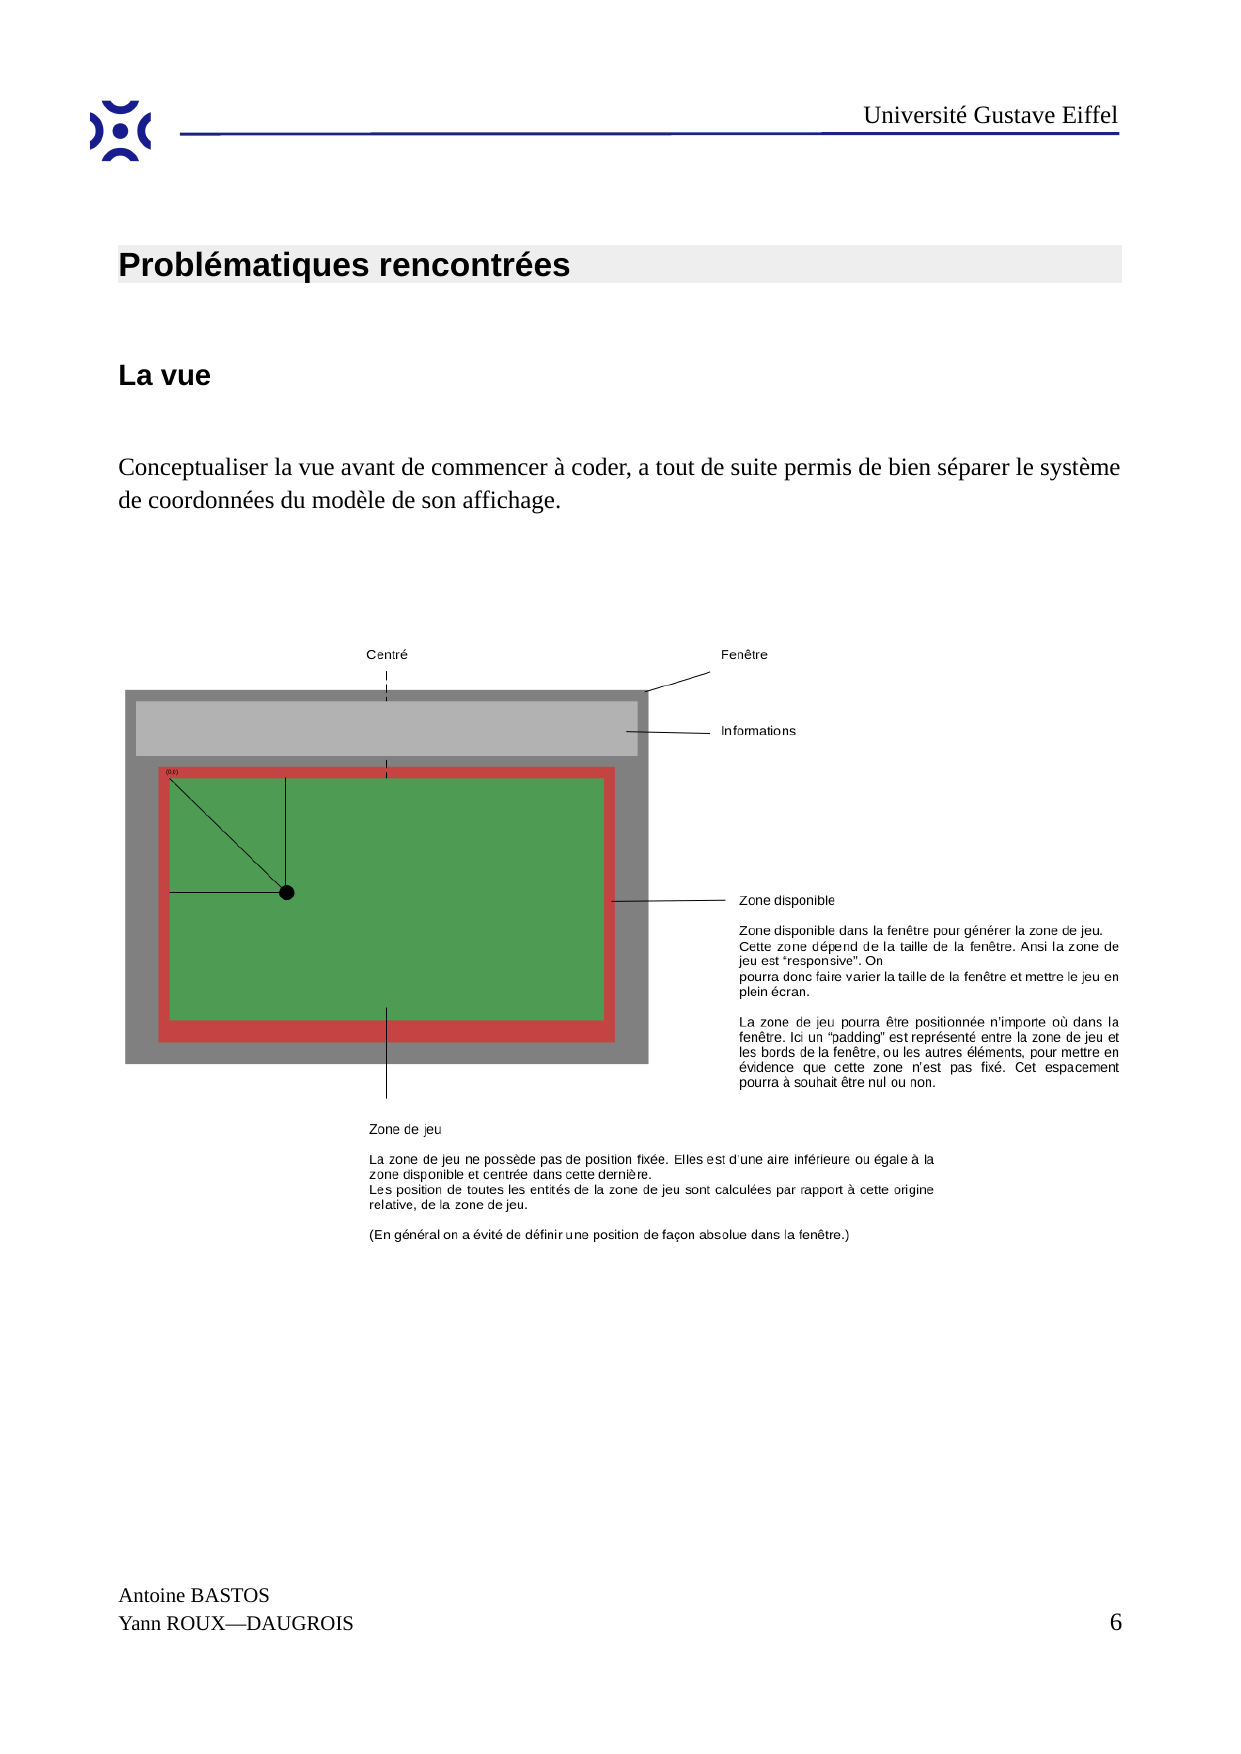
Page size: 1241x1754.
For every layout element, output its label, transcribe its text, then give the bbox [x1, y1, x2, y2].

subtitle La vue [118, 358, 1122, 392]
picture [96, 637, 1131, 1253]
subtitle Problématiques rencontrées [118, 245, 1122, 283]
text Conceptualiser la vue avant de commencer à coder, a tout de suite permis de bien séparer le système de coordonnées du modèle de son affichage. [118, 452, 1122, 514]
picture [84, 96, 156, 167]
